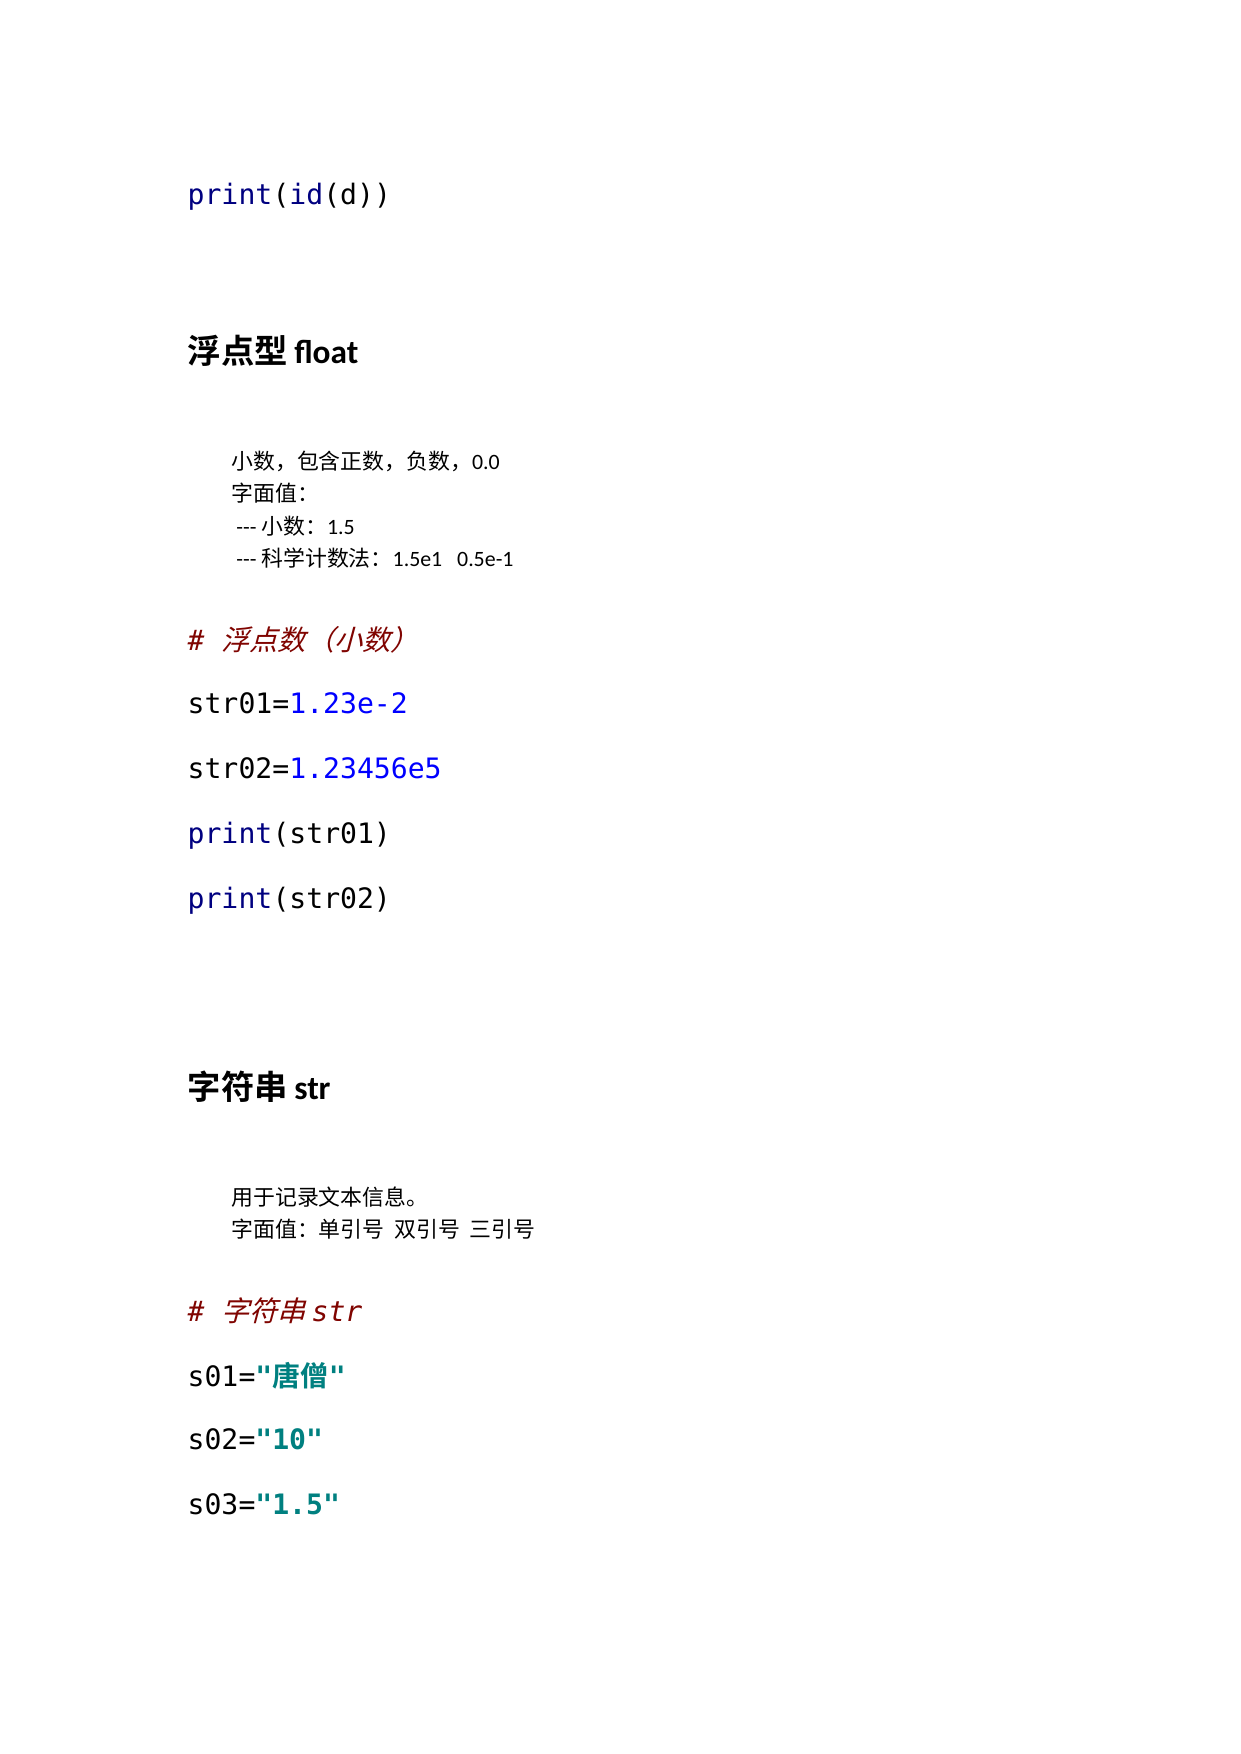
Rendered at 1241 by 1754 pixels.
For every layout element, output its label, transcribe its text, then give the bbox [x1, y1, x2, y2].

text # 字符串str [187, 1277, 1053, 1342]
text 小数，包含正数，负数，0.0 [187, 443, 1053, 476]
text --- 小数：1.5 [187, 508, 1053, 541]
text str02=1.23456e5 [187, 736, 1053, 801]
subtitle 字符串str [187, 1052, 1053, 1117]
text str01=1.23e-2 [187, 671, 1053, 736]
text print(str02) [187, 866, 1053, 931]
text s02="10" [187, 1407, 1053, 1472]
text s03="1.5" [187, 1472, 1053, 1537]
text print(id(d)) [187, 162, 1053, 227]
text s01="唐僧" [187, 1342, 1053, 1407]
subtitle 浮点型float [187, 316, 1053, 381]
text --- 科学计数法：1.5e1 0.5e-1 [187, 541, 1053, 573]
text 字面值：单引号 双引号 三引号 [187, 1212, 1053, 1244]
text 用于记录文本信息。 [187, 1179, 1053, 1212]
text print(str01) [187, 801, 1053, 866]
text 字面值： [187, 476, 1053, 508]
text # 浮点数（小数） [187, 606, 1053, 671]
